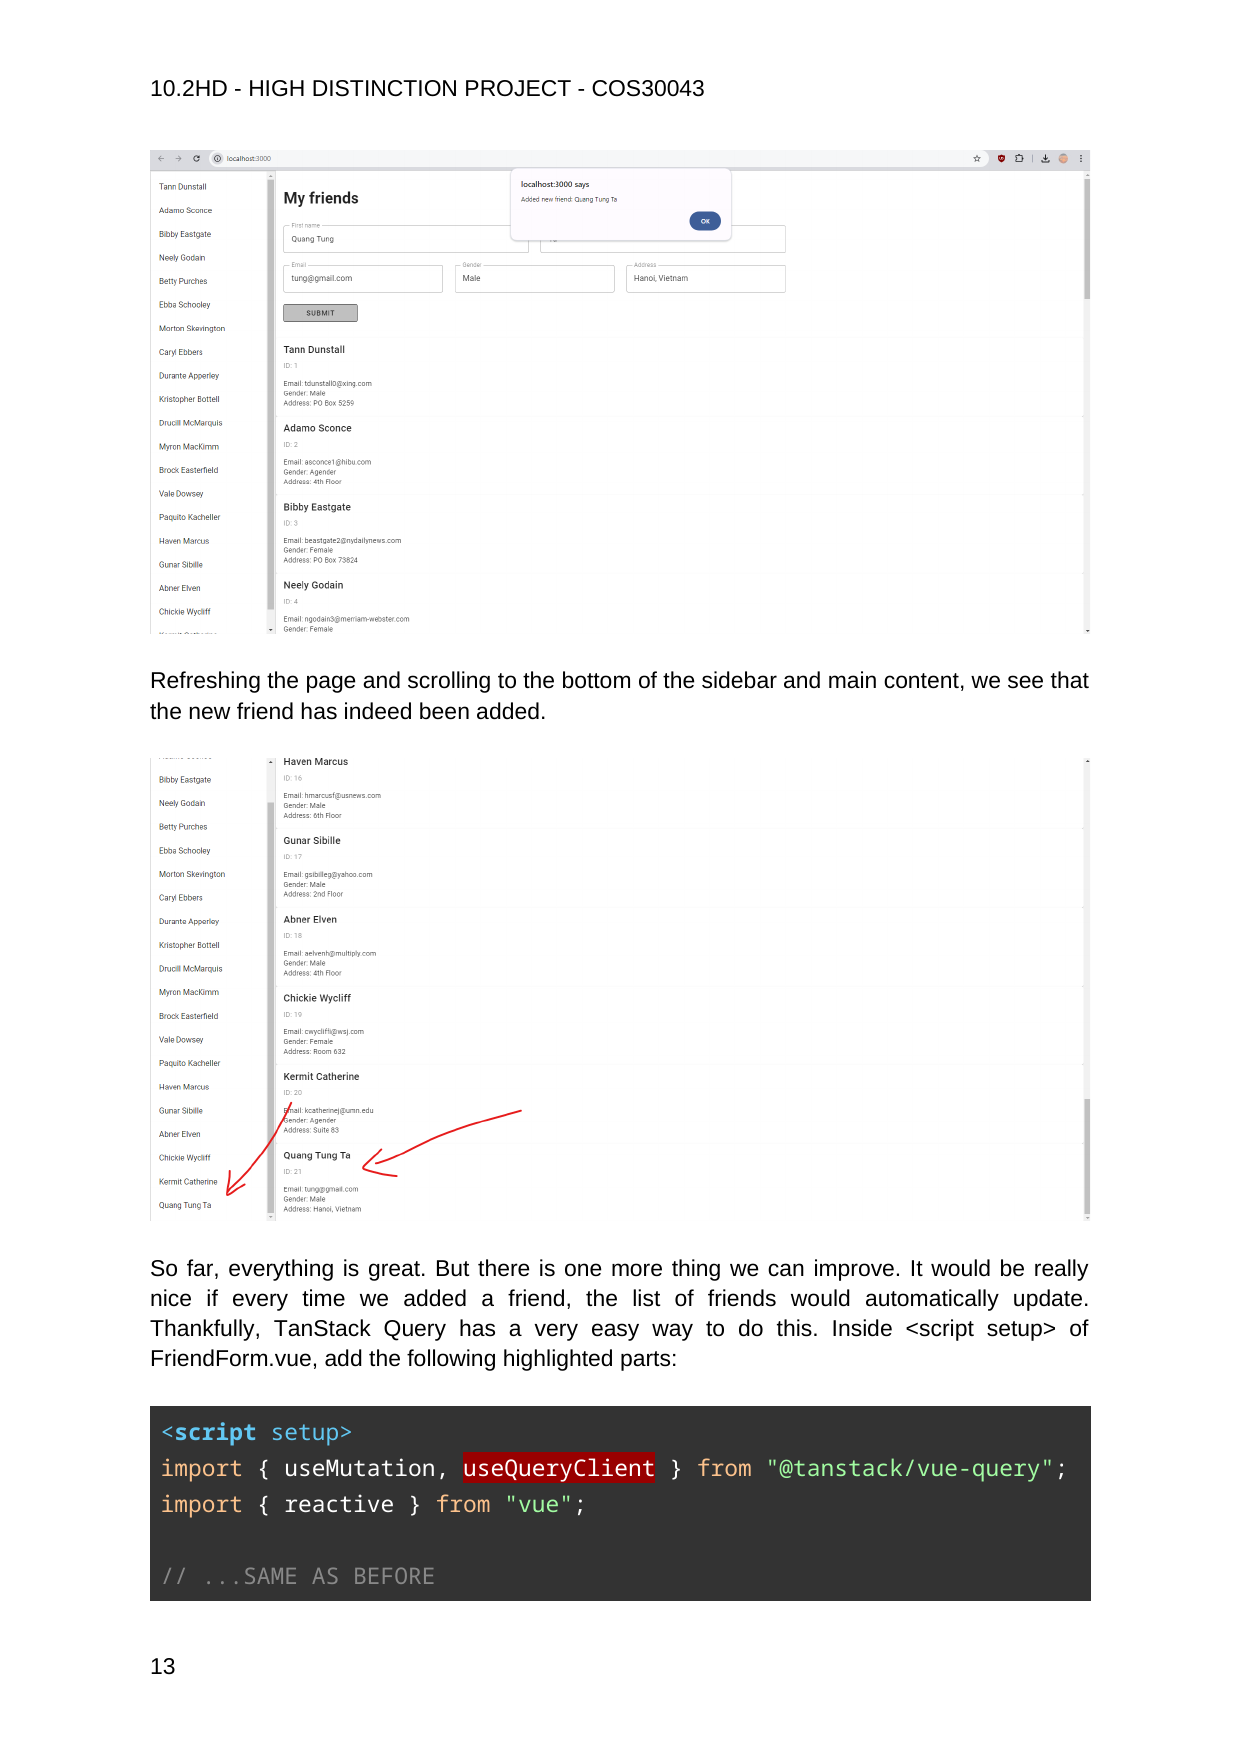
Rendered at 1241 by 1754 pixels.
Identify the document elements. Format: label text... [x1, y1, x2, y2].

table_header <script setup> import { useMutation, useQueryClient } from "@tanstack/vue-query"; import { reactive } from "vue"; // ...SAME AS BEFORE [150, 1406, 1091, 1601]
text Refreshing the page and scrolling to the bottom of the sidebar and main content, we see that the new friend has indeed been added. [150, 667, 1090, 724]
picture [150, 150, 1091, 634]
picture [150, 758, 1091, 1221]
text So far, everything is great. But there is one more thing we can improve. It would be really nice if every time we added a friend, the list of friends would automatically update. Thankfully, TanStack Query has a very easy way to do this. Inside <script setup> of FriendForm.vue, add the following highlighted parts: [150, 1254, 1090, 1372]
